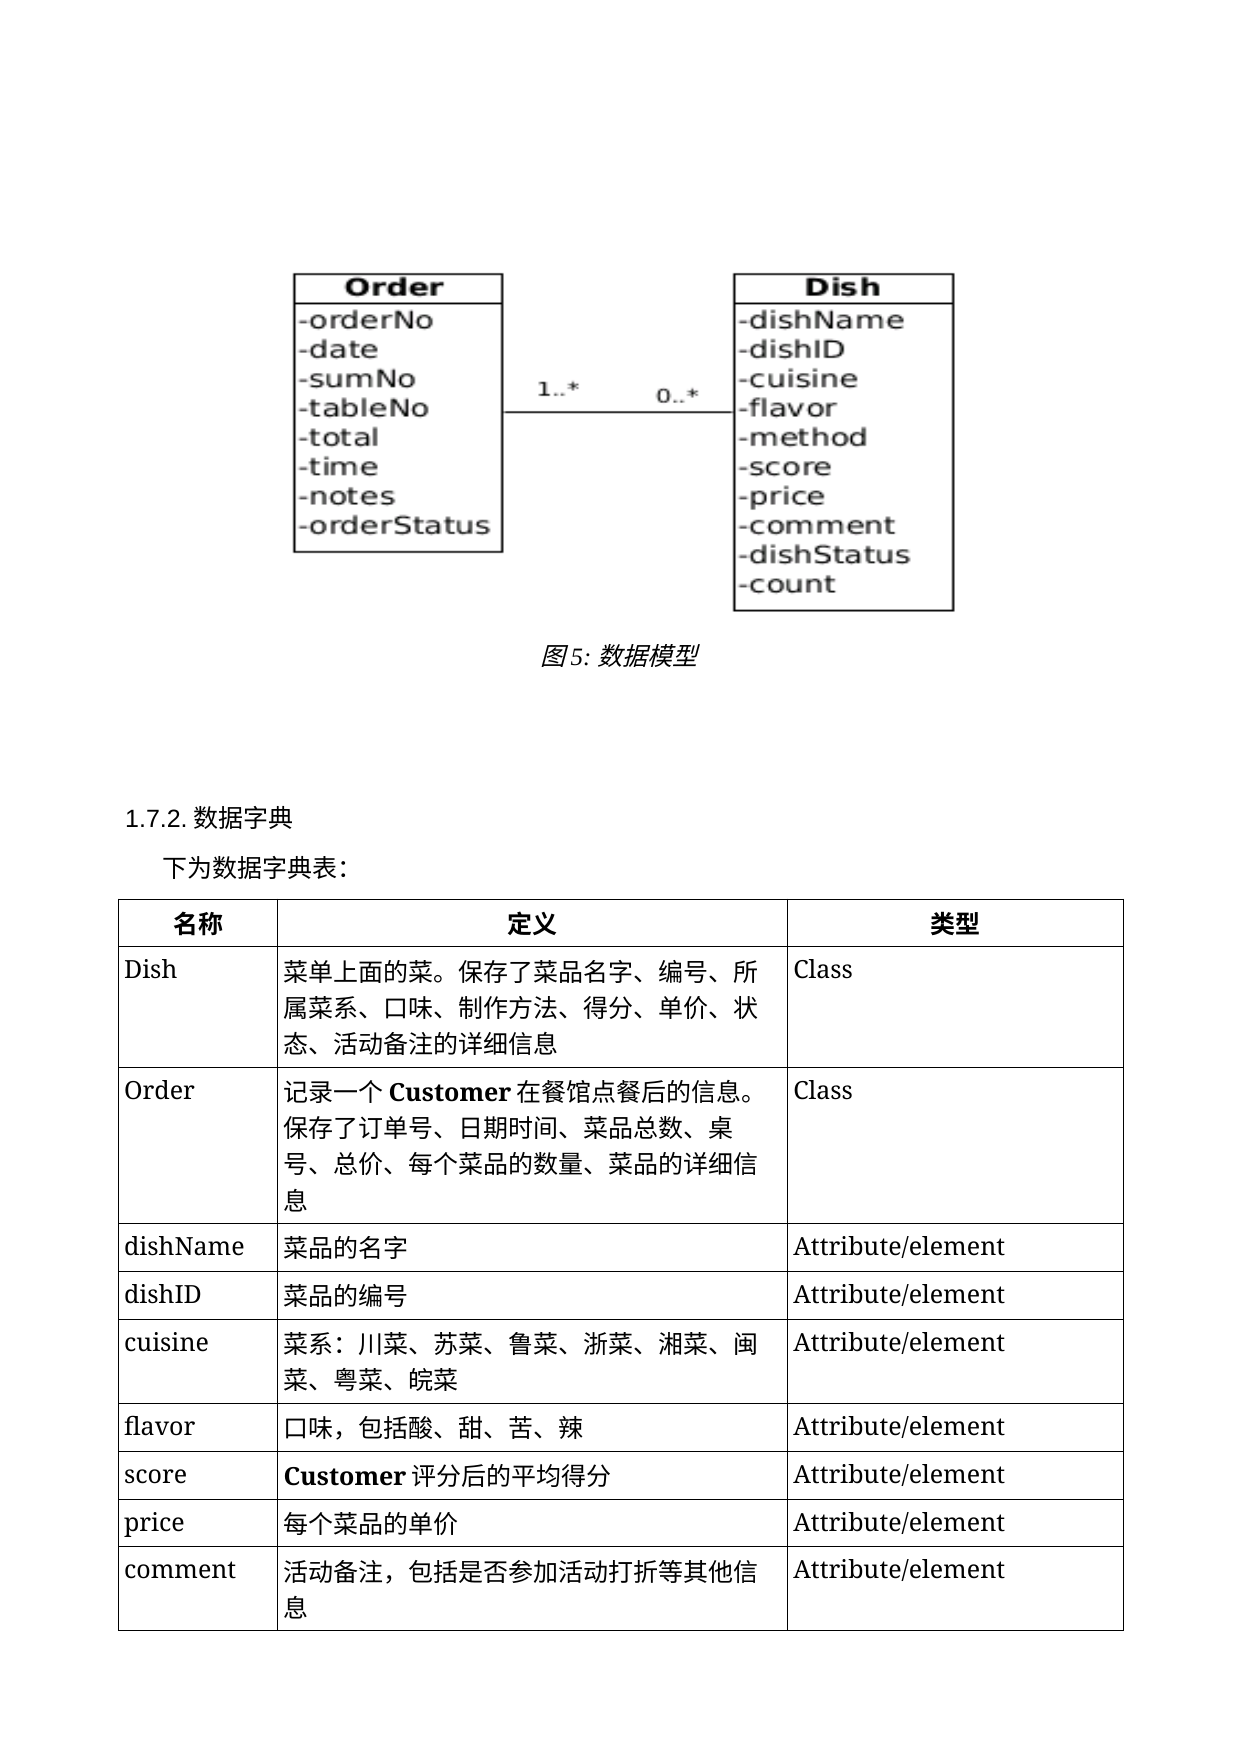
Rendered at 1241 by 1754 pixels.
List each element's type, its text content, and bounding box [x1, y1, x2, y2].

table_cell Customer评分后的平均得分 [278, 1452, 787, 1498]
table_cell score [119, 1452, 277, 1498]
table_cell Attribute/element [788, 1320, 1123, 1403]
table_cell 记录一个Customer在餐馆点餐后的信息。保存了订单号、日期时间、菜品总数、桌号、总价、每个菜品的数量、菜品的详细信息 [278, 1068, 787, 1223]
table_cell comment [119, 1547, 277, 1630]
table_cell 菜单上面的菜。保存了菜品名字、编号、所属菜系、口味、制作方法、得分、单价、状态、活动备注的详细信息 [278, 947, 787, 1067]
table_header 类型 [788, 900, 1123, 946]
table_cell 菜品的编号 [278, 1272, 787, 1319]
table_cell price [119, 1500, 277, 1546]
table_cell dishID [119, 1272, 277, 1319]
table_cell 菜系：川菜、苏菜、鲁菜、浙菜、湘菜、闽菜、粤菜、皖菜 [278, 1320, 787, 1403]
table_cell Dish [119, 947, 277, 1067]
table_cell 口味，包括酸、甜、苦、辣 [278, 1404, 787, 1451]
table_cell Attribute/element [788, 1272, 1123, 1319]
table_cell Attribute/element [788, 1452, 1123, 1498]
table_cell Attribute/element [788, 1404, 1123, 1451]
table_cell 菜品的名字 [278, 1224, 787, 1271]
table_cell 活动备注，包括是否参加活动打折等其他信息 [278, 1547, 787, 1630]
text 下为数据字典表： [118, 848, 1122, 885]
table_cell Attribute/element [788, 1500, 1123, 1546]
table_header 定义 [278, 900, 787, 946]
table_cell dishName [119, 1224, 277, 1271]
table_cell Attribute/element [788, 1224, 1123, 1271]
table_cell Order [119, 1068, 277, 1223]
picture [275, 246, 966, 636]
subtitle 数据字典 [118, 799, 1122, 835]
table_cell flavor [119, 1404, 277, 1451]
table_cell Attribute/element [788, 1547, 1123, 1630]
text 图 5: 数据模型 [231, 247, 1009, 672]
table_cell 每个菜品的单价 [278, 1500, 787, 1546]
table_cell cuisine [119, 1320, 277, 1403]
table_header 名称 [119, 900, 277, 946]
table_cell Class [788, 947, 1123, 1067]
table_cell Class [788, 1068, 1123, 1223]
